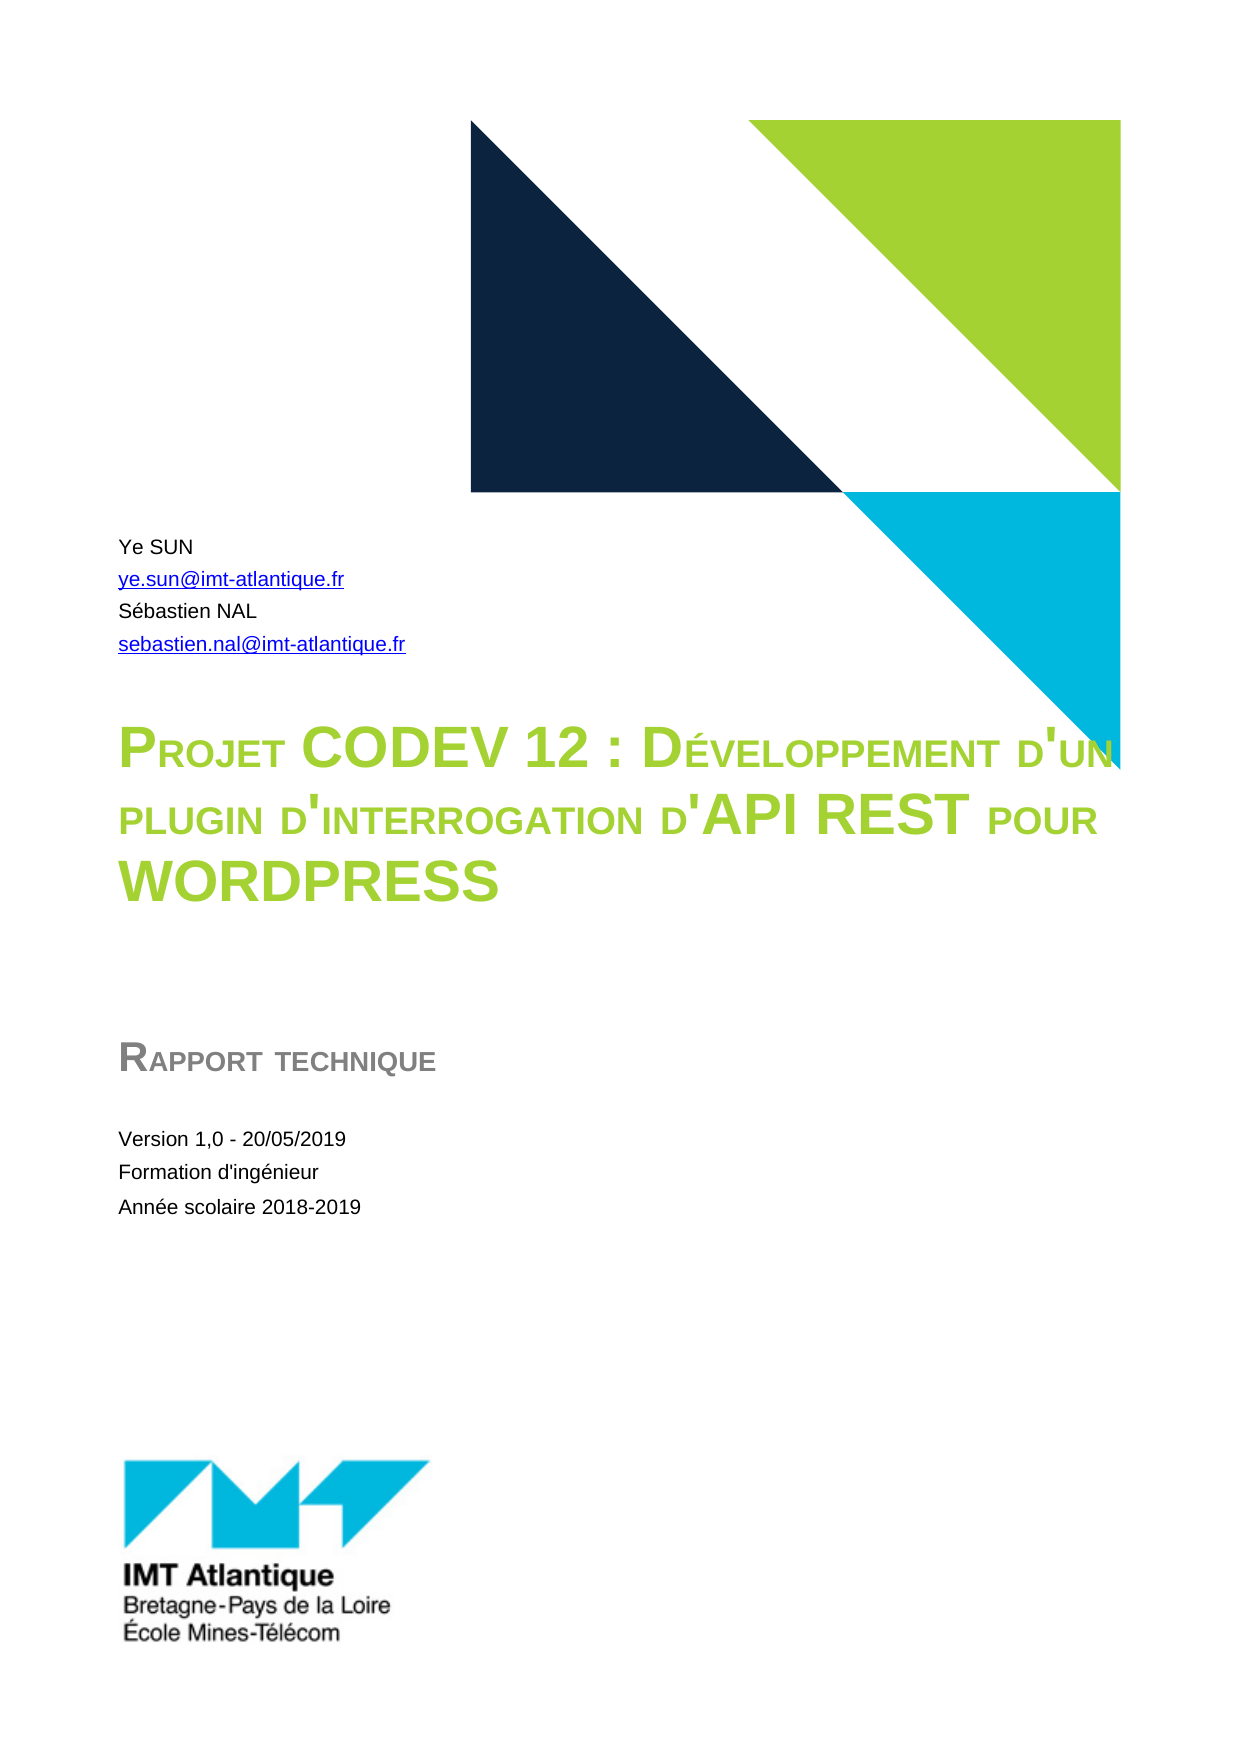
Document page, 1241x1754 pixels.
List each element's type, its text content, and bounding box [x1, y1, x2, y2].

table_header Ye SUN ye.sun@imt-atlantique.fr Sébastien NAL sebastien.nal@imt-atlantique.fr Projet CODEV 12 : Développement d'un plugin d'interrogation d'API REST pour WORDPRESS Rapport technique Version 1,0 - 20/05/2019 Formation d'ingénieur Année scolaire 2018-2019 [118, 526, 1119, 1329]
picture [82, 1418, 473, 1684]
